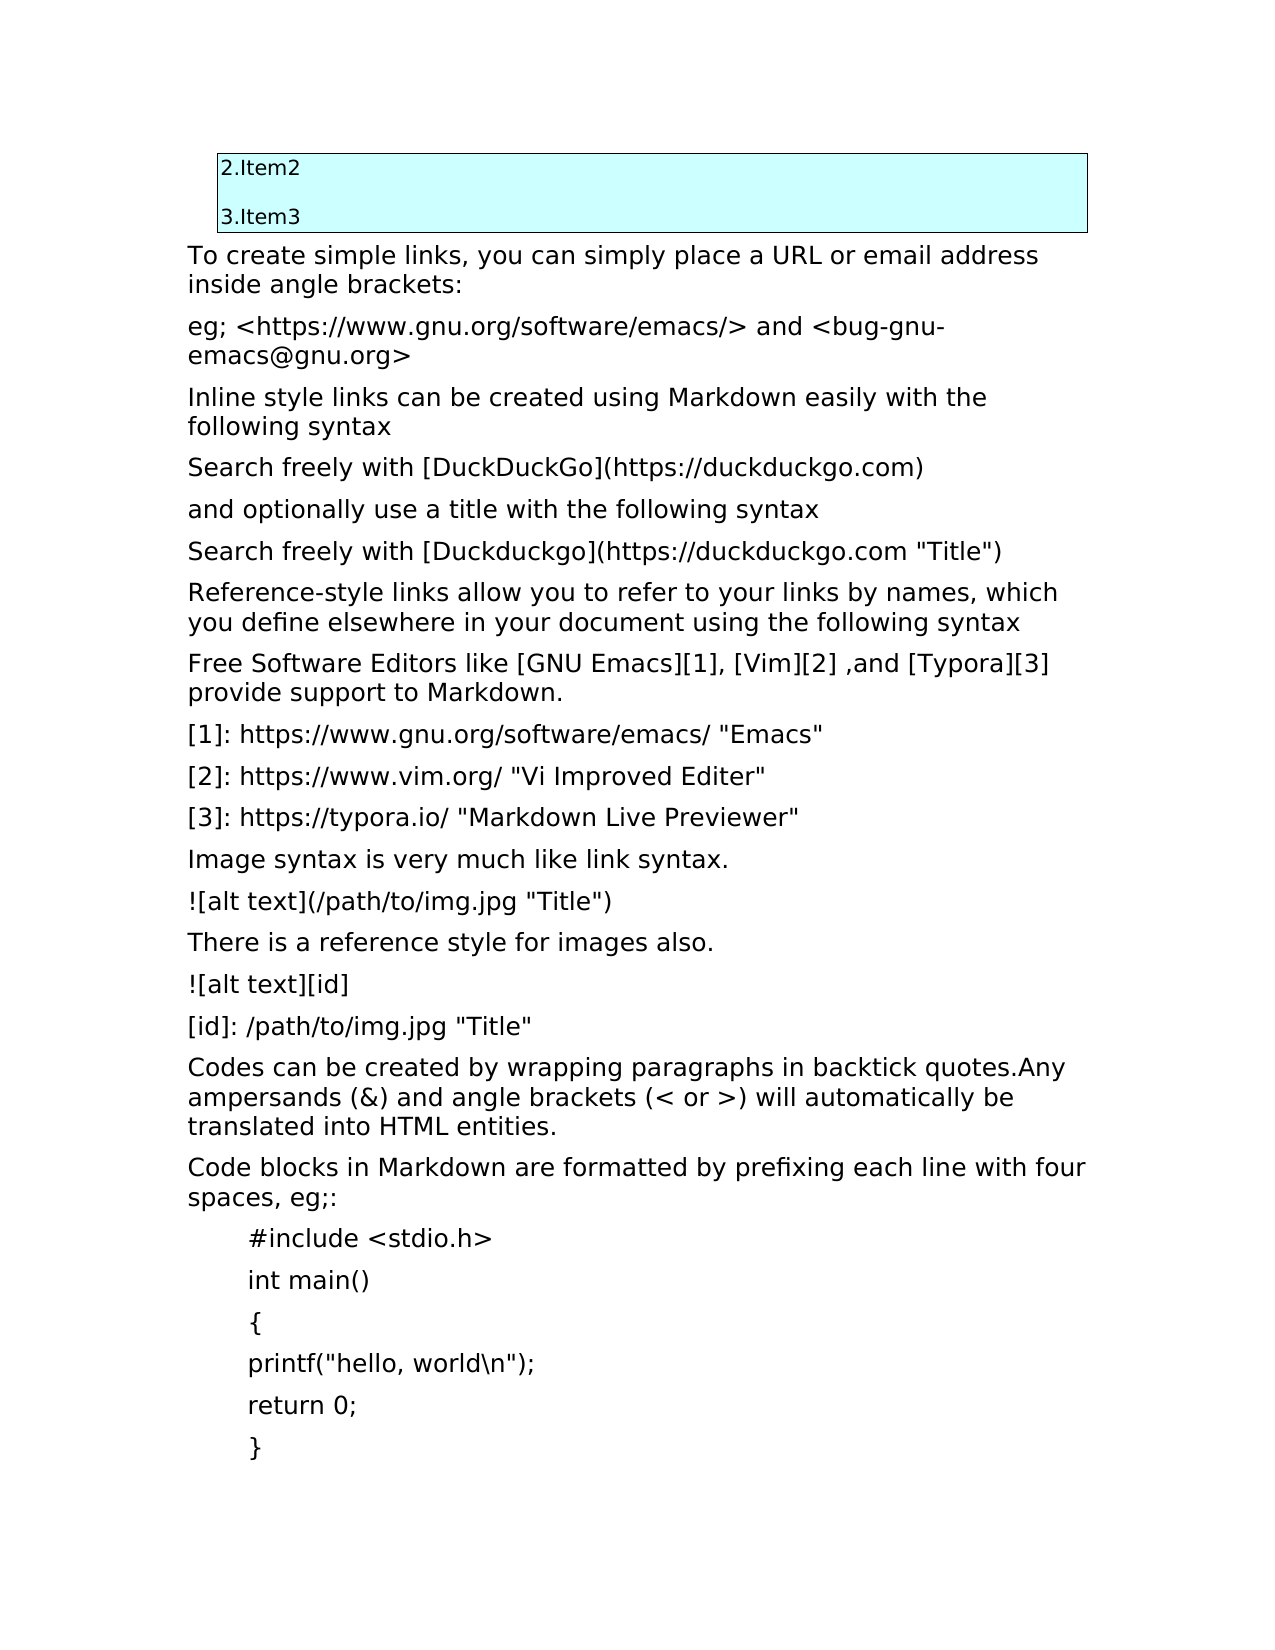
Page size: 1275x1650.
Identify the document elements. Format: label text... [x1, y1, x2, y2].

text int main() [247, 1266, 967, 1295]
text Inline style links can be created using Markdown easily with the following syntax [187, 383, 1087, 441]
text 2.Item2 3.Item3 [218, 154, 1087, 232]
text Image syntax is very much like link syntax. [187, 845, 1087, 874]
text ![alt text][id] [187, 970, 1087, 999]
text [id]: /path/to/img.jpg "Title" [187, 1012, 1087, 1041]
text } [247, 1433, 967, 1462]
text [3]: https://typora.io/ "Markdown Live Previewer" [187, 804, 1087, 833]
text There is a reference style for images also. [187, 929, 1087, 958]
text [2]: https://www.vim.org/ "Vi Improved Editer" [187, 762, 1087, 791]
text To create simple links, you can simply place a URL or email address inside angle brackets: [187, 241, 1087, 299]
text and optionally use a title with the following syntax [187, 495, 1087, 524]
text Codes can be created by wrapping paragraphs in backtick quotes.Any ampersands (&) and angle brackets (< or >) will automatically be translated into HTML entities. [187, 1054, 1087, 1141]
text Free Software Editors like [GNU Emacs][1], [Vim][2] ,and [Typora][3] provide support to Markdown. [187, 649, 1087, 708]
text Search freely with [DuckDuckGo](https://duckduckgo.com) [187, 454, 1087, 483]
text return 0; [247, 1391, 967, 1420]
text eg; <https://www.gnu.org/software/emacs/> and <bug-gnu-emacs@gnu.org> [187, 312, 1087, 370]
text { [247, 1308, 967, 1337]
text [1]: https://www.gnu.org/software/emacs/ "Emacs" [187, 720, 1087, 749]
text #include <stdio.h> [247, 1224, 967, 1254]
text ![alt text](/path/to/img.jpg "Title") [187, 887, 1087, 916]
text Search freely with [Duckduckgo](https://duckduckgo.com "Title") [187, 537, 1087, 566]
text Reference-style links allow you to refer to your links by names, which you define elsewhere in your document using the following syntax [187, 579, 1087, 637]
text printf("hello, world\n"); [247, 1349, 967, 1379]
text Code blocks in Markdown are formatted by prefixing each line with four spaces, eg;: [187, 1154, 1087, 1212]
